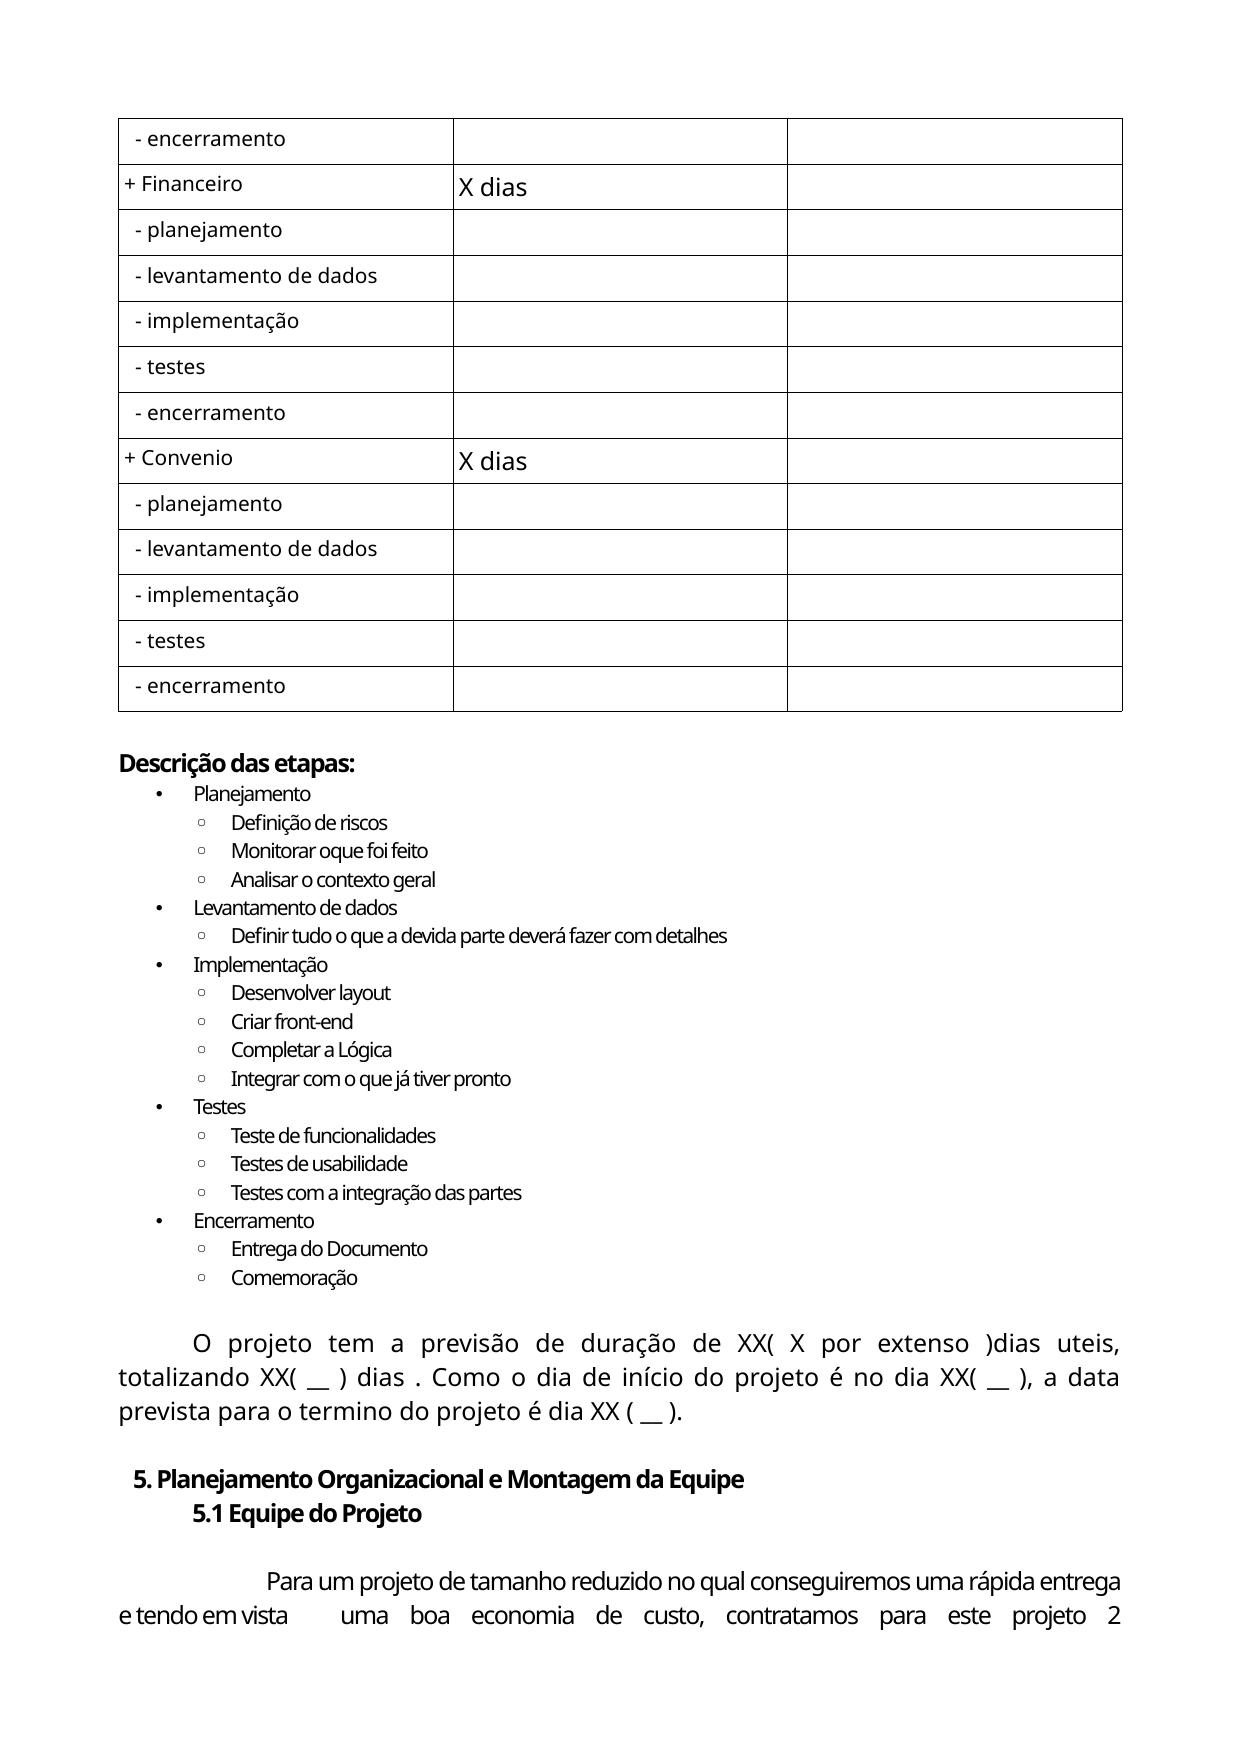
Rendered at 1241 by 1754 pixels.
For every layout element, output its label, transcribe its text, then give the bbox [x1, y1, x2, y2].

table_cell - planejamento [119, 484, 453, 529]
list Criar front-end [193, 1007, 1122, 1035]
list Completar a Lógica [193, 1035, 1122, 1064]
table_cell [788, 667, 1122, 711]
list Teste de funcionalidades [193, 1121, 1122, 1149]
table_cell - implementação [119, 575, 453, 620]
table_cell - levantamento de dados [119, 530, 453, 574]
table_cell + Financeiro [119, 165, 453, 209]
list Desenvolver layout [193, 978, 1122, 1007]
table_cell [454, 210, 787, 255]
text O projeto tem a previsão de duração de XX( X por extenso )dias uteis, totalizando XX( __ ) dias . Como o dia de início do projeto é no dia XX( __ ), a data prevista para o termino do projeto é dia XX ( __ ). [118, 1325, 1122, 1428]
table_cell [788, 256, 1122, 301]
table_cell [788, 210, 1122, 255]
table_cell X dias [454, 165, 787, 209]
text Para um projeto de tamanho reduzido no qual conseguiremos uma rápida entrega e tendo em vista uma boa economia de custo, contratamos para este projeto 2 [118, 1564, 1122, 1632]
table_cell [454, 621, 787, 666]
table_cell [788, 165, 1122, 209]
text 5. Planejamento Organizacional e Montagem da Equipe [118, 1462, 1122, 1496]
list Comemoração [193, 1263, 1122, 1291]
list Definir tudo o que a devida parte deverá fazer com detalhes [193, 922, 1122, 950]
table_cell [788, 393, 1122, 437]
text 5.1 Equipe do Projeto [118, 1496, 1122, 1530]
list Monitorar oque foi feito [193, 836, 1122, 865]
list Encerramento [156, 1206, 1122, 1234]
table_cell [788, 347, 1122, 392]
list Levantamento de dados [156, 893, 1122, 922]
table_cell [454, 393, 787, 437]
table_cell [788, 439, 1122, 483]
table_cell - levantamento de dados [119, 256, 453, 301]
table_cell [454, 484, 787, 529]
table_cell - encerramento [119, 119, 453, 164]
table_cell [454, 667, 787, 711]
table_cell [788, 484, 1122, 529]
table_cell - planejamento [119, 210, 453, 255]
list Implementação [156, 950, 1122, 978]
table_cell + Convenio [119, 439, 453, 483]
table_cell - implementação [119, 302, 453, 346]
table_cell [788, 575, 1122, 620]
table_cell [454, 530, 787, 574]
table_cell - testes [119, 621, 453, 666]
table_cell [454, 575, 787, 620]
text Descrição das etapas: [118, 745, 1122, 779]
list Entrega do Documento [193, 1234, 1122, 1263]
table_cell - encerramento [119, 393, 453, 437]
table_cell - encerramento [119, 667, 453, 711]
list Integrar com o que já tiver pronto [193, 1064, 1122, 1092]
table_cell [454, 256, 787, 301]
list Testes de usabilidade [193, 1149, 1122, 1178]
list Definição de riscos [193, 808, 1122, 836]
table_cell [788, 302, 1122, 346]
table_cell [454, 119, 787, 164]
table_cell [454, 347, 787, 392]
table_cell [788, 530, 1122, 574]
table_cell - testes [119, 347, 453, 392]
list Analisar o contexto geral [193, 865, 1122, 893]
table_cell [454, 302, 787, 346]
table_cell X dias [454, 439, 787, 483]
table_cell [788, 621, 1122, 666]
table_cell [788, 119, 1122, 164]
list Planejamento [156, 779, 1122, 808]
list Testes [156, 1092, 1122, 1121]
list Testes com a integração das partes [193, 1178, 1122, 1206]
